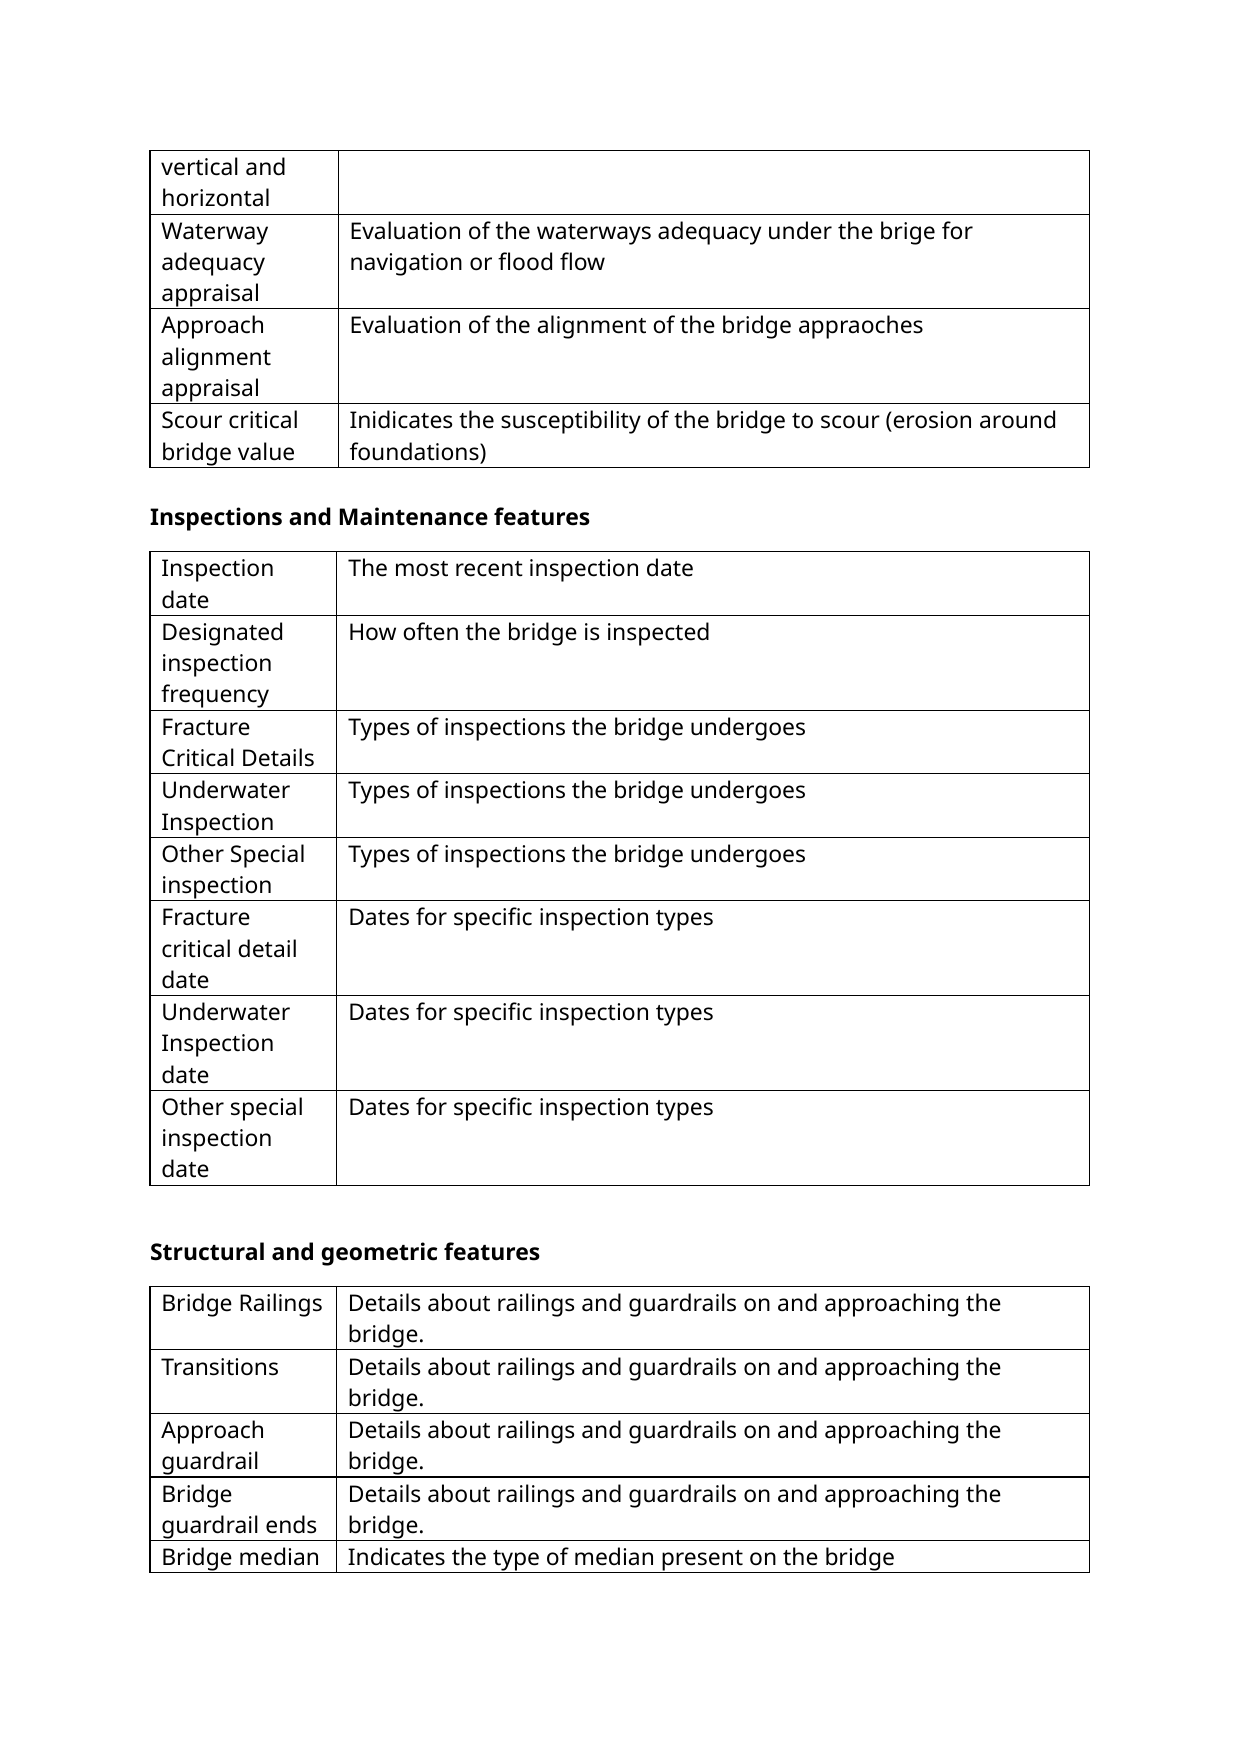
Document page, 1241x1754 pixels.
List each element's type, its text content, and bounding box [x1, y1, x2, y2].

table_cell Underwater Inspection date [151, 996, 336, 1090]
table_cell Evaluation of the waterways adequacy under the brige for navigation or flood flow [339, 215, 1089, 308]
table_cell Dates for specific inspection types [337, 996, 1089, 1090]
table_cell Details about railings and guardrails on and approaching the bridge. [337, 1350, 1089, 1413]
table_cell Bridge median [151, 1541, 336, 1572]
table_cell Types of inspections the bridge undergoes [337, 711, 1089, 773]
table_cell Underwater Inspection [151, 774, 336, 837]
table_cell Bridge guardrail ends [151, 1478, 336, 1540]
table_cell Types of inspections the bridge undergoes [337, 838, 1089, 900]
table_cell Indicates the type of median present on the bridge [337, 1541, 1089, 1572]
table_header Inspection date [151, 552, 336, 615]
table_cell Approach guardrail [151, 1414, 336, 1476]
table_cell Dates for specific inspection types [337, 901, 1089, 995]
table_cell Fracture critical detail date [151, 901, 336, 995]
table_header Details about railings and guardrails on and approaching the bridge. [337, 1287, 1089, 1349]
table_cell Inidicates the susceptibility of the bridge to scour (erosion around foundations) [339, 404, 1089, 467]
table_header Bridge Railings [151, 1287, 336, 1349]
table_cell [339, 151, 1089, 213]
table_cell vertical and horizontal [151, 151, 338, 213]
table_cell Designated inspection frequency [151, 616, 336, 709]
table_cell Waterway adequacy appraisal [151, 215, 338, 308]
text Inspections and Maintenance features [150, 468, 1090, 532]
table_cell Scour critical bridge value [151, 404, 338, 467]
table_cell Fracture Critical Details [151, 711, 336, 773]
table_cell Dates for specific inspection types [337, 1091, 1089, 1184]
table_cell How often the bridge is inspected [337, 616, 1089, 709]
table_cell Approach alignment appraisal [151, 309, 338, 403]
table_cell Other Special inspection [151, 838, 336, 900]
table_cell Other special inspection date [151, 1091, 336, 1184]
table_cell Transitions [151, 1350, 336, 1413]
table_cell Details about railings and guardrails on and approaching the bridge. [337, 1414, 1089, 1476]
text Structural and geometric features [150, 1236, 1090, 1267]
table_header The most recent inspection date [337, 552, 1089, 615]
table_cell Types of inspections the bridge undergoes [337, 774, 1089, 837]
table_cell Evaluation of the alignment of the bridge appraoches [339, 309, 1089, 403]
table_cell Details about railings and guardrails on and approaching the bridge. [337, 1478, 1089, 1540]
